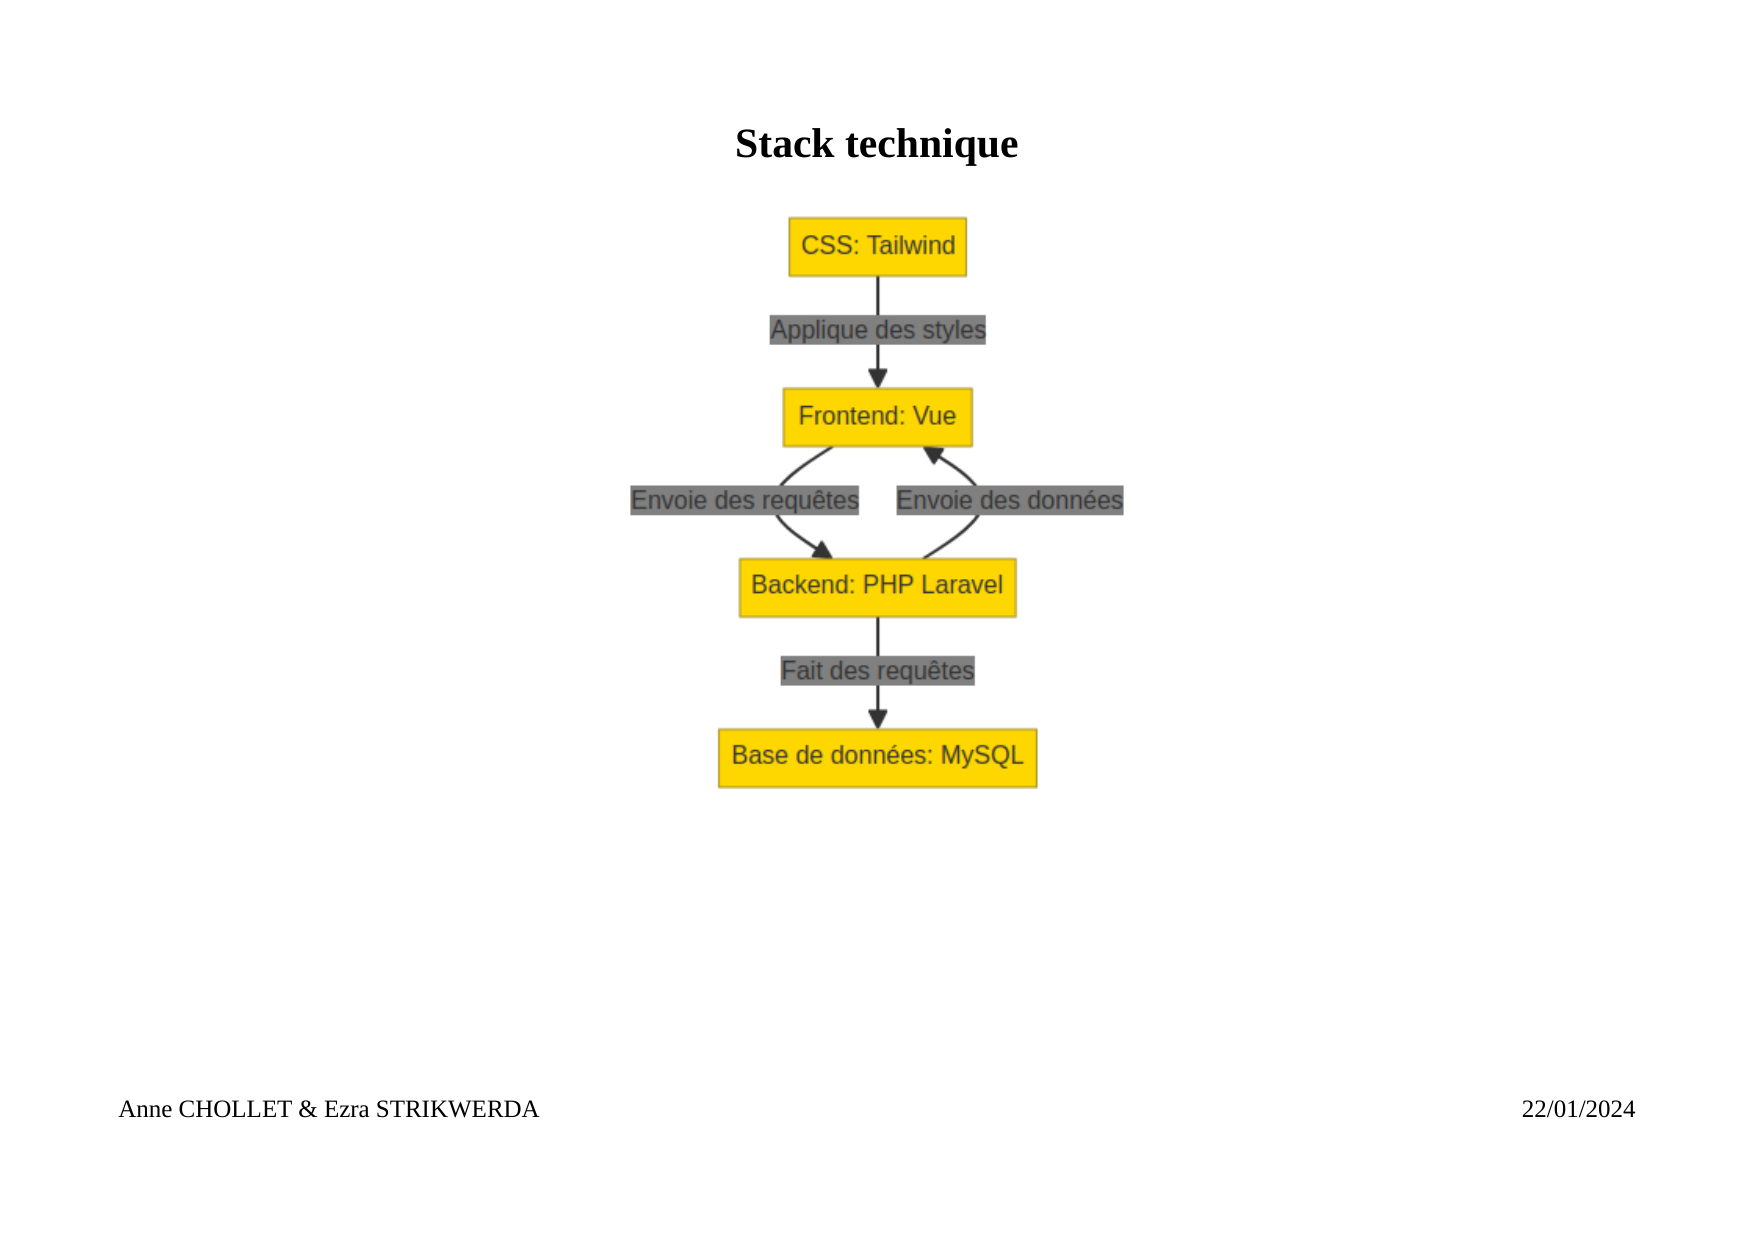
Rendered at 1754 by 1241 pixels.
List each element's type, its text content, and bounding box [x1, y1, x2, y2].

text Stack technique [118, 118, 1635, 166]
picture [615, 209, 1138, 811]
